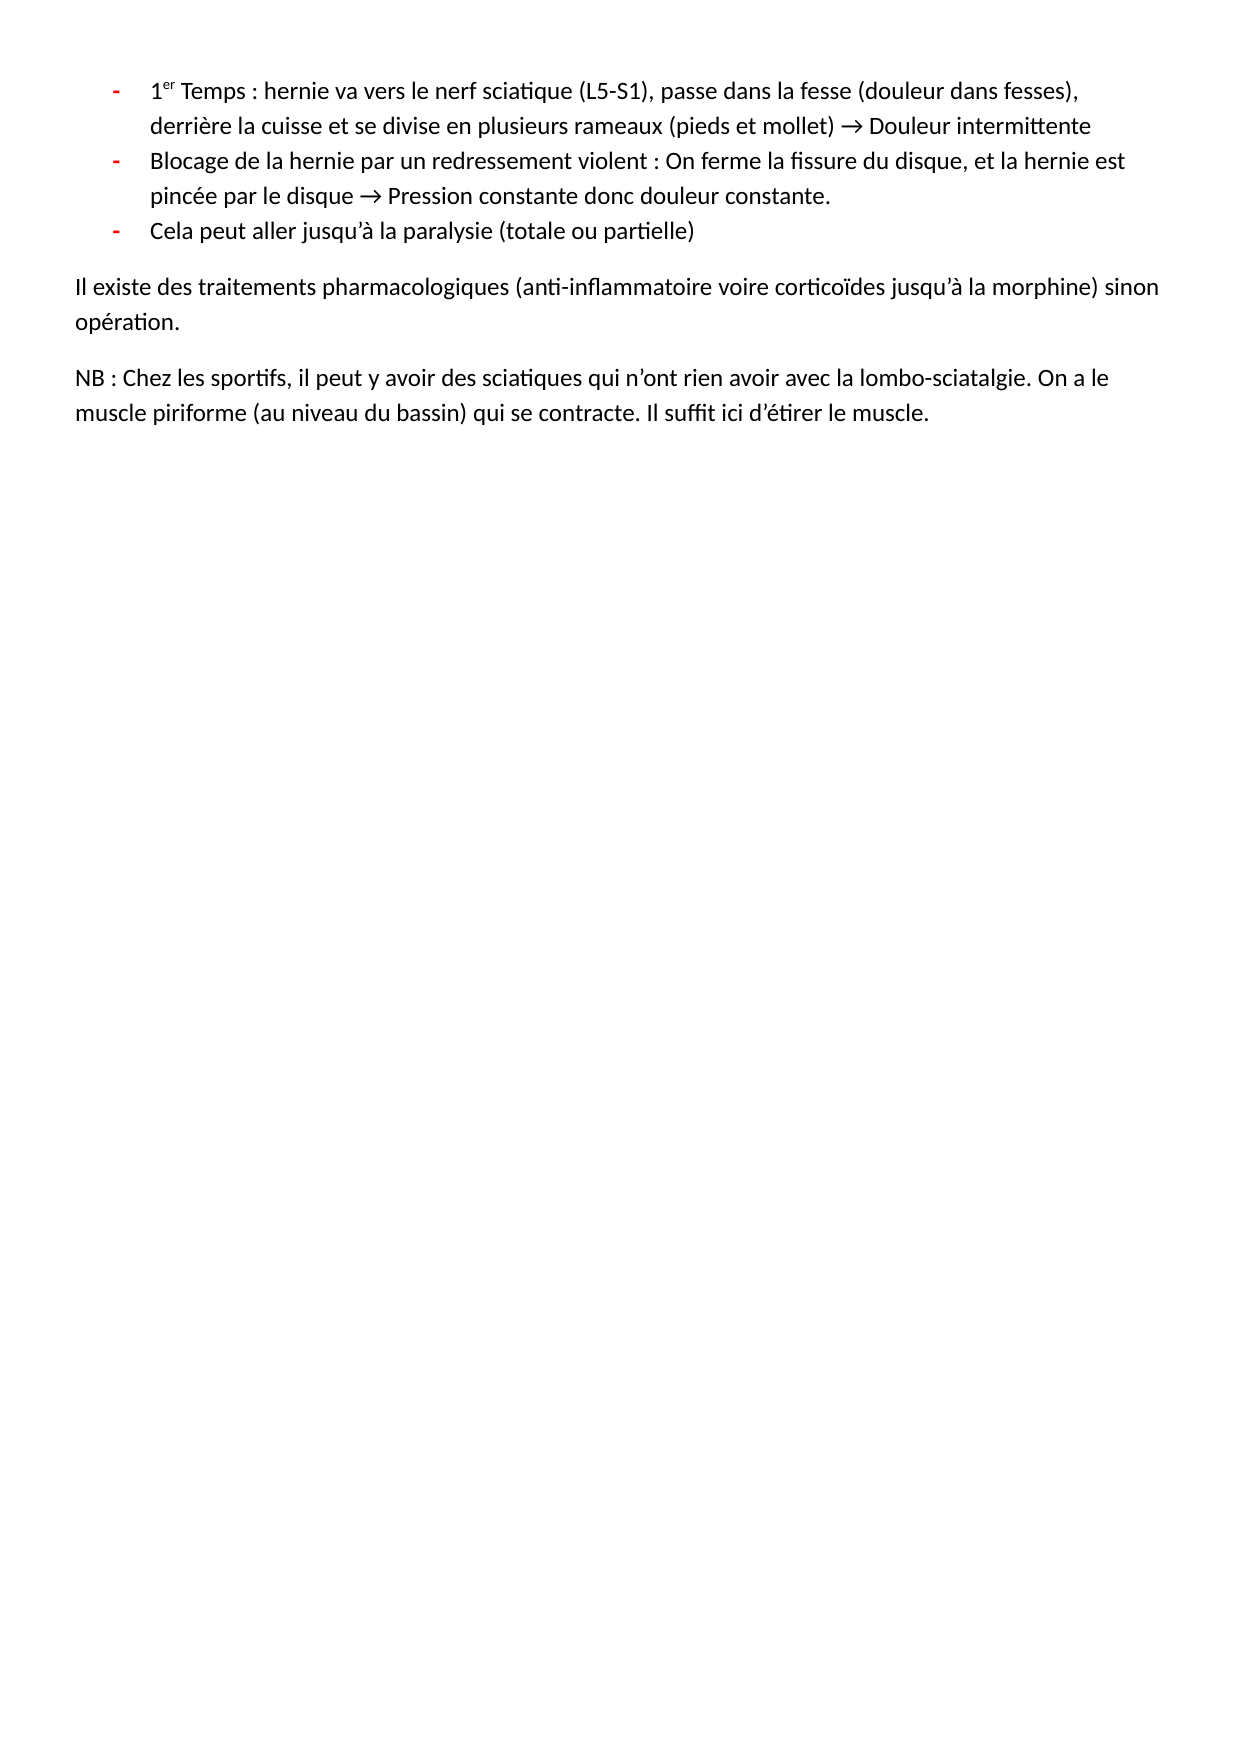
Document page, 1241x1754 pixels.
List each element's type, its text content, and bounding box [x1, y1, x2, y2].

text Il existe des traitements pharmacologiques (anti-inflammatoire voire corticoïdes jusqu’à la morphine) sinon opération. [75, 271, 1165, 336]
list Cela peut aller jusqu’à la paralysie (totale ou partielle) [112, 215, 1165, 246]
list 1er Temps : hernie va vers le nerf sciatique (L5-S1), passe dans la fesse (douleur dans fesses), derrière la cuisse et se divise en plusieurs rameaux (pieds et mollet) → Douleur intermittente [112, 75, 1165, 141]
text NB : Chez les sportifs, il peut y avoir des sciatiques qui n’ont rien avoir avec la lombo-sciatalgie. On a le muscle piriforme (au niveau du bassin) qui se contracte. Il suffit ici d’étirer le muscle. [75, 362, 1165, 427]
list Blocage de la hernie par un redressement violent : On ferme la fissure du disque, et la hernie est pincée par le disque → Pression constante donc douleur constante. [112, 145, 1165, 211]
